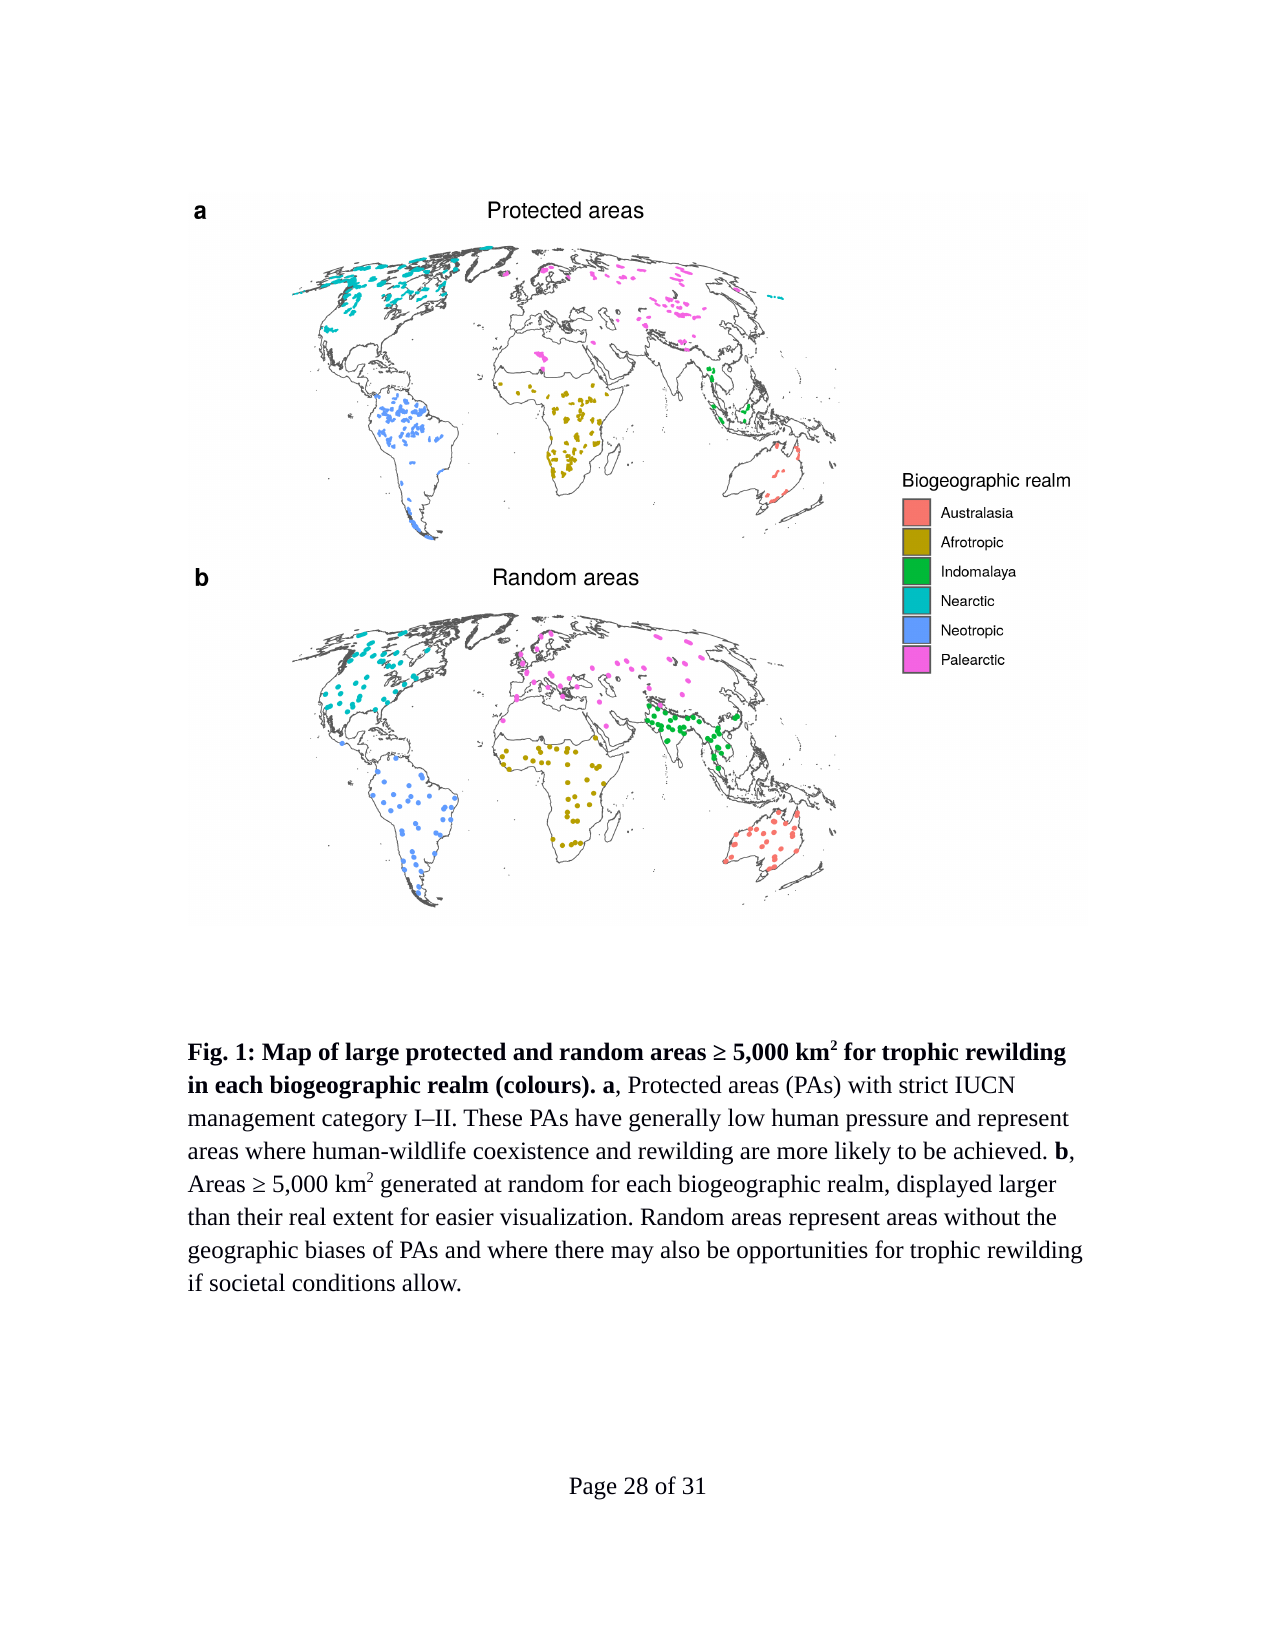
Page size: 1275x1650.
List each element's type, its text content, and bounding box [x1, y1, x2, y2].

picture [187, 192, 1088, 926]
text Fig. 1: Map of large protected and random areas ≥ 5,000 km2 for trophic rewilding in each biogeographic realm (colours). a, Protected areas (PAs) with strict IUCN management category I–II. These PAs have generally low human pressure and represent areas where human-wildlife coexistence and rewilding are more likely to be achieved. b, Areas ≥ 5,000 km2 generated at random for each biogeographic realm, displayed larger than their real extent for easier visualization. Random areas represent areas without the geographic biases of PAs and where there may also be opportunities for trophic rewilding if societal conditions allow. [187, 1037, 1087, 1297]
